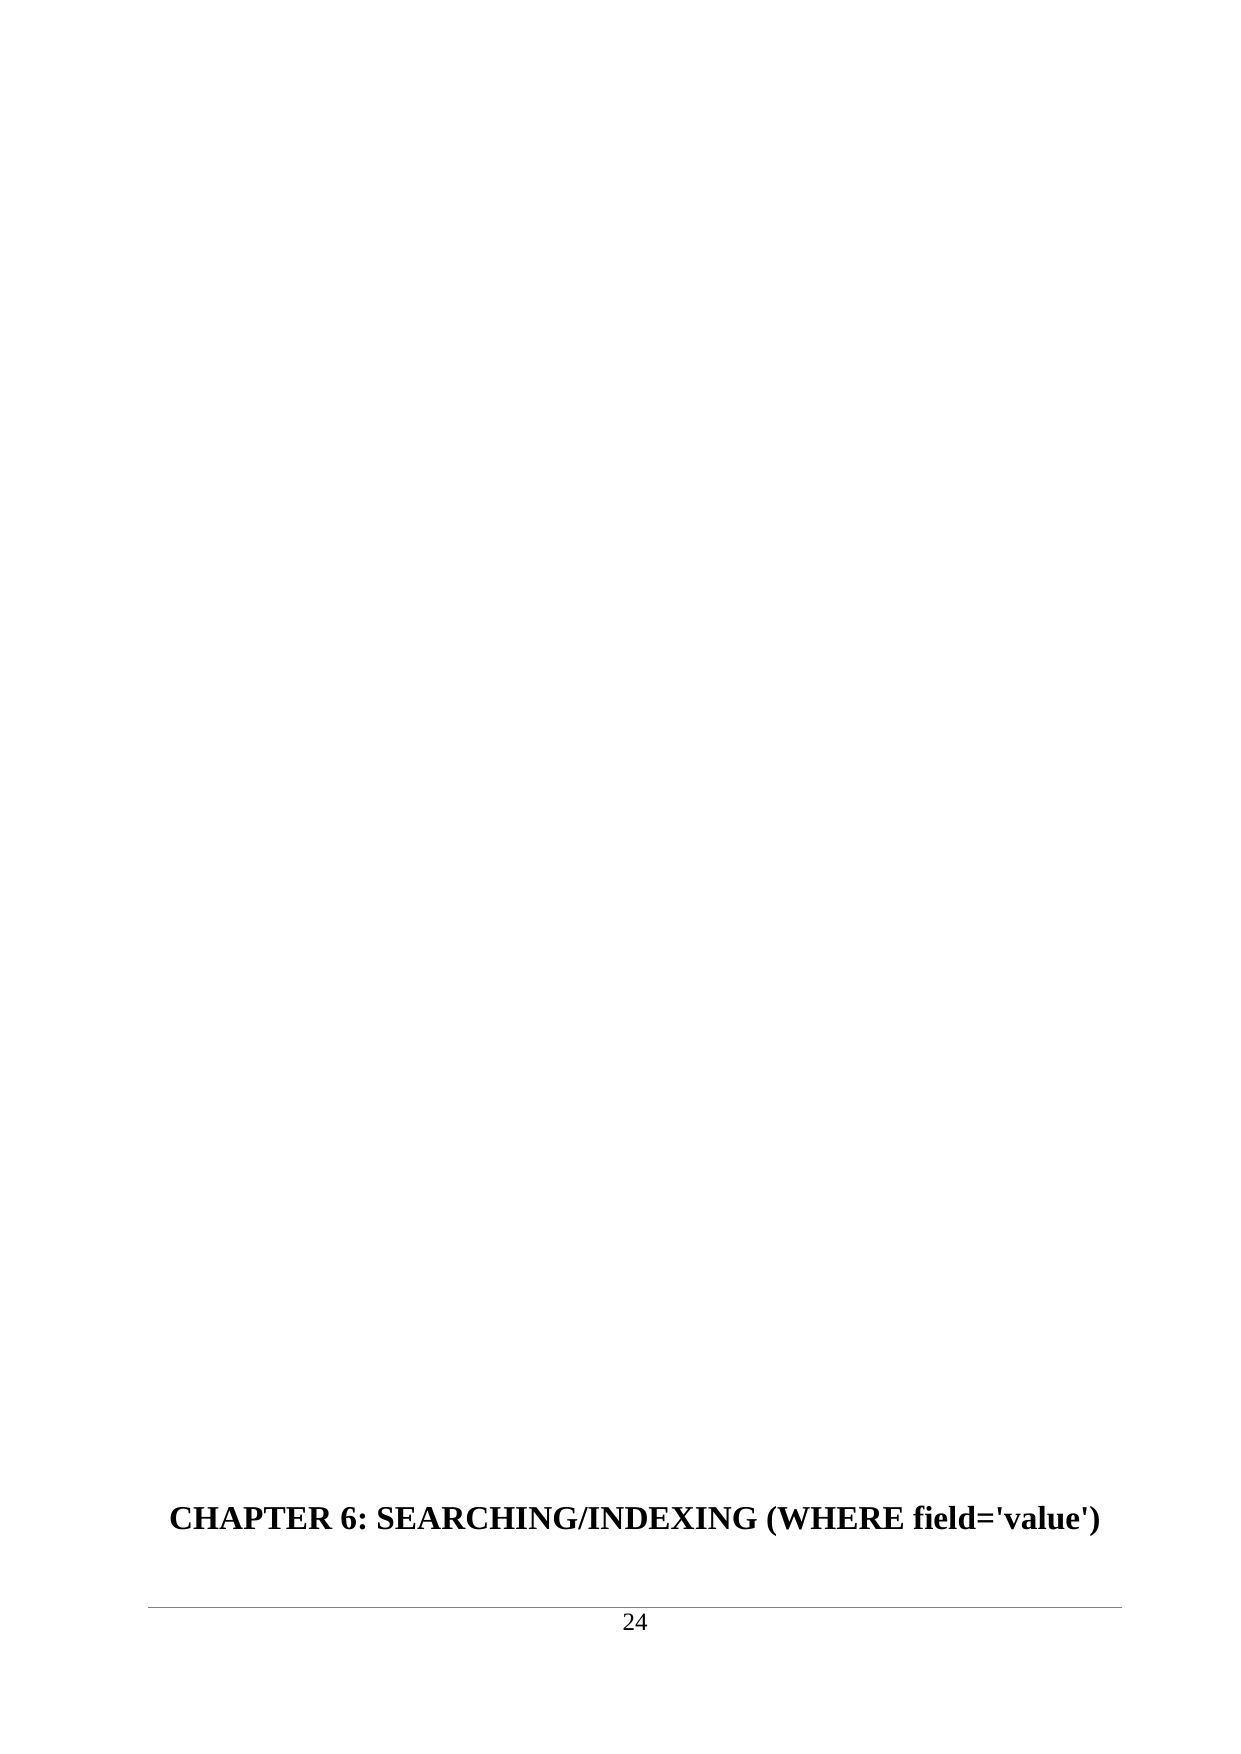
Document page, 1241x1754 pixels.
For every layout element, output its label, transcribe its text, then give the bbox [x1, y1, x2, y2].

text CHAPTER 6: SEARCHING/INDEXING (WHERE field='value') [148, 1498, 1122, 1536]
